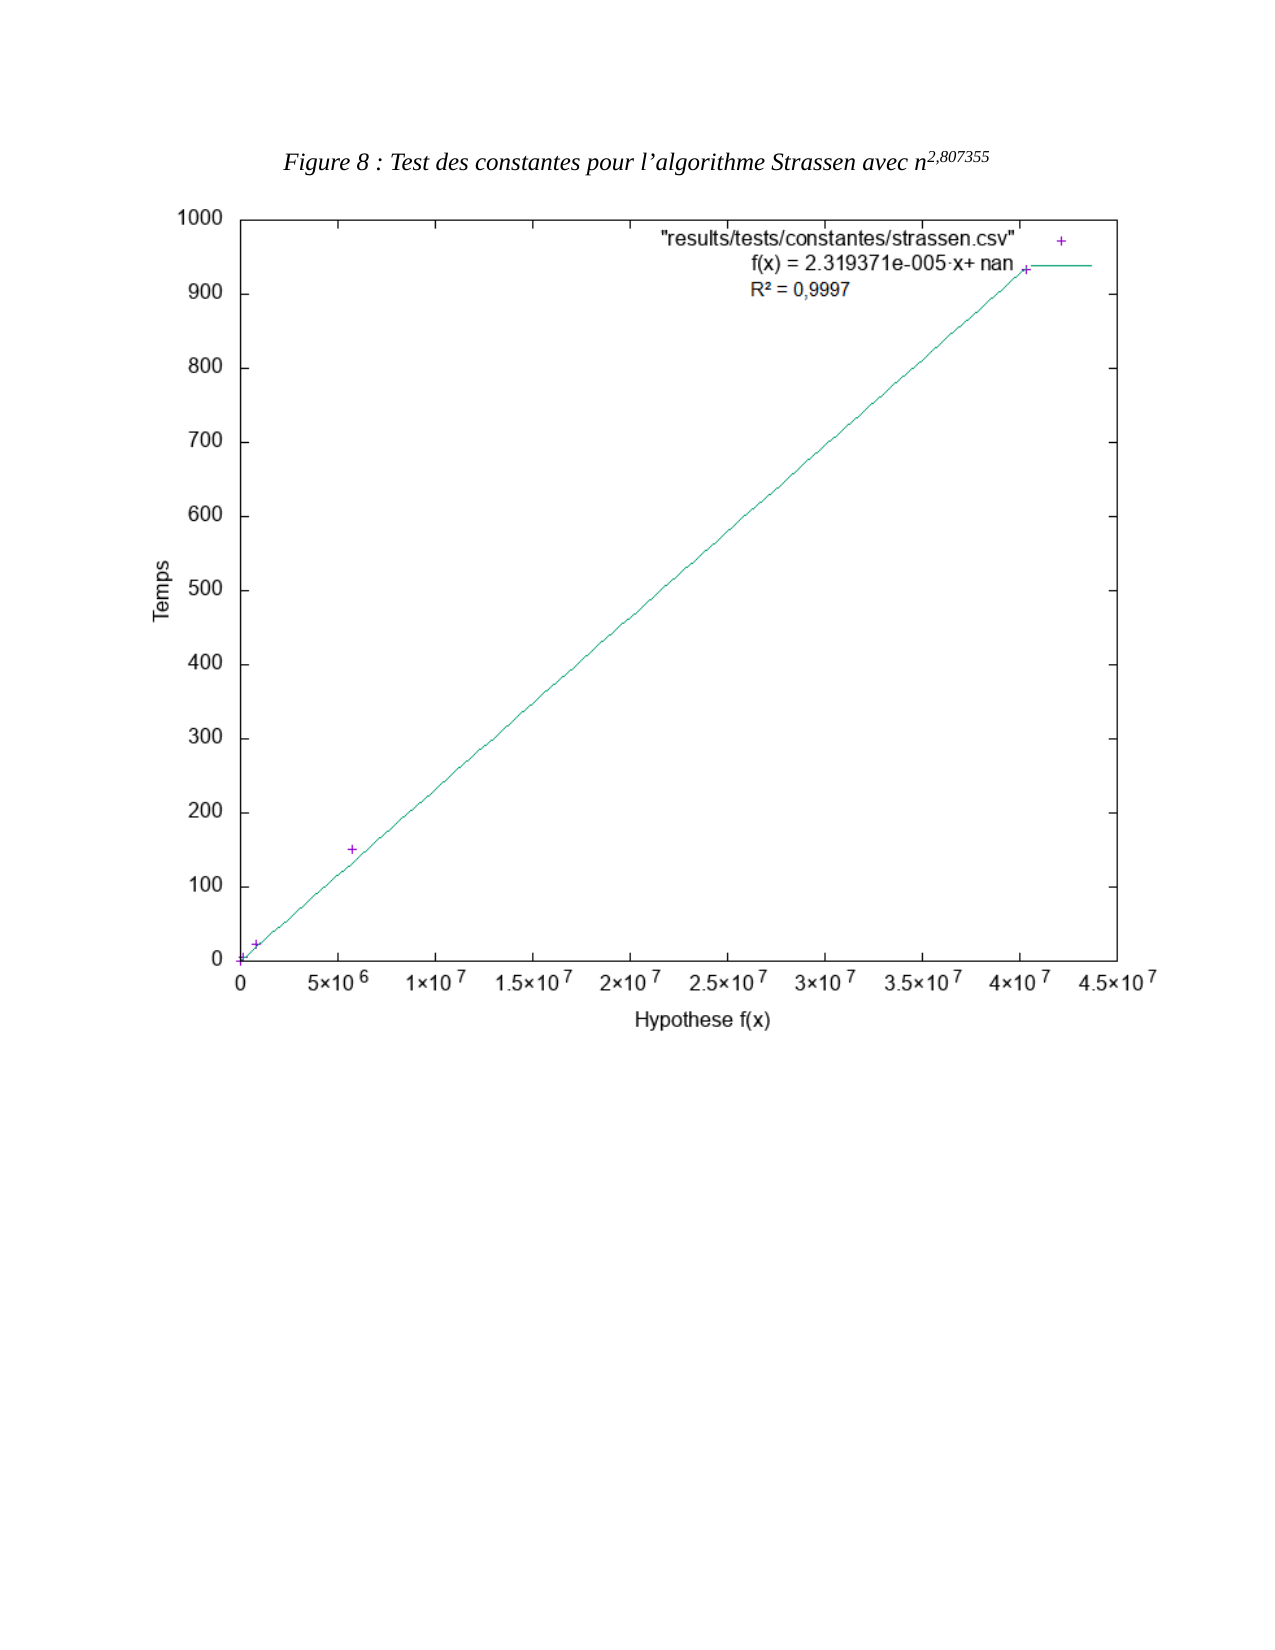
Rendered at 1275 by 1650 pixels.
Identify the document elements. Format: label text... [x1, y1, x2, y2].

subtitle Figure 8 : Test des constantes pour l’algorithme Strassen avec n2,807355 [118, 147, 1157, 176]
